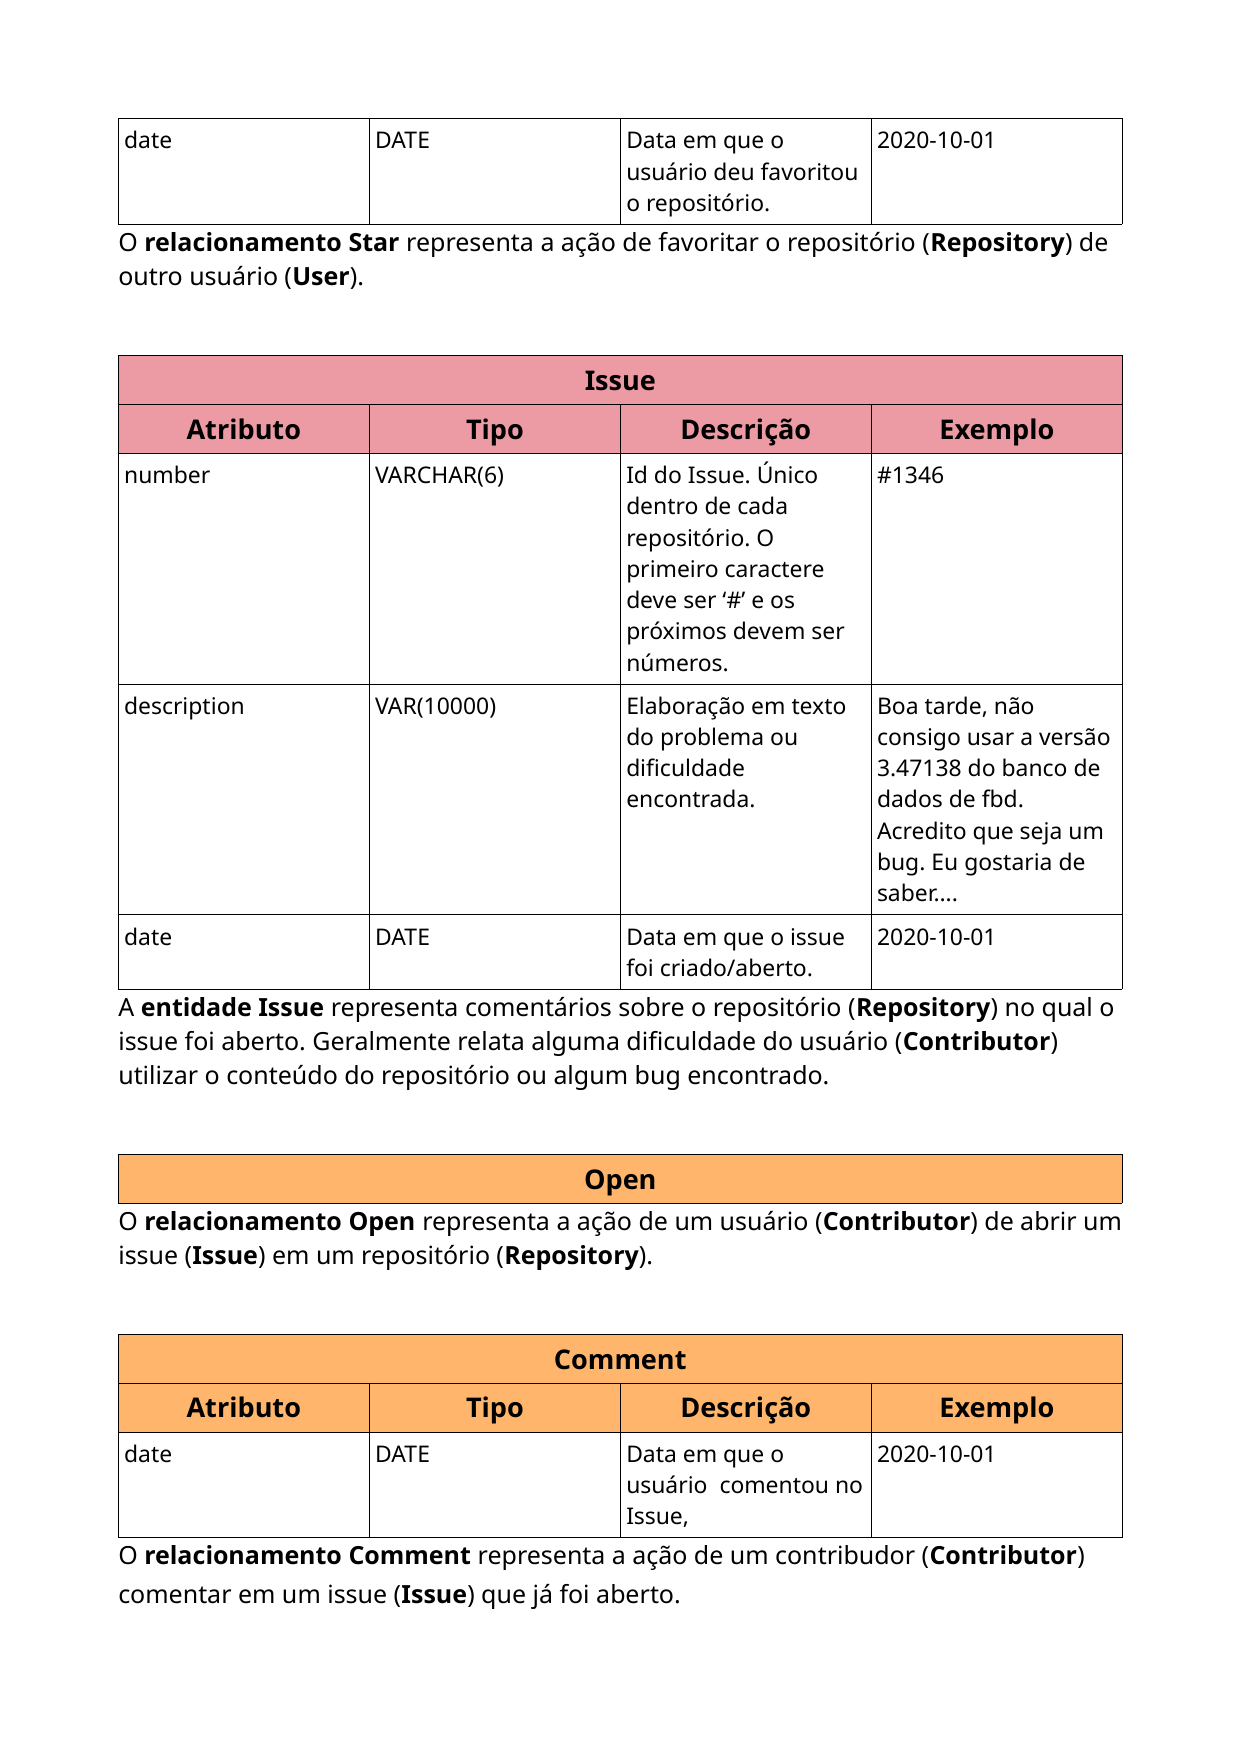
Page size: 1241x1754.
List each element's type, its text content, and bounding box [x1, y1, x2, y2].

table_cell date [119, 1433, 369, 1537]
table_cell Tipo [370, 405, 620, 453]
table_cell Data em que o issue foi criado/aberto. [621, 915, 871, 989]
text A entidade Issue representa comentários sobre o repositório (Repository) no qual o issue foi aberto. Geralmente relata alguma dificuldade do usuário (Contributor) utilizar o conteúdo do repositório ou algum bug encontrado. [118, 990, 1122, 1091]
text O relacionamento Star representa a ação de favoritar o repositório (Repository) de outro usuário (User). [118, 225, 1122, 292]
table_cell VAR(10000) [370, 685, 620, 914]
table_cell 2020-10-01 [872, 1433, 1122, 1537]
table_cell Descrição [621, 405, 871, 453]
table_cell DATE [370, 1433, 620, 1537]
table_cell #1346 [872, 454, 1122, 683]
table_header Open [119, 1155, 1122, 1203]
table_cell Atributo [119, 1384, 369, 1432]
table_cell Exemplo [872, 1384, 1122, 1432]
table_cell Boa tarde, não consigo usar a versão 3.47138 do banco de dados de fbd. Acredito que seja um bug. Eu gostaria de saber…. [872, 685, 1122, 914]
table_cell number [119, 454, 369, 683]
table_cell date [119, 915, 369, 989]
table_cell Tipo [370, 1384, 620, 1432]
table_cell Descrição [621, 1384, 871, 1432]
table_cell Id do Issue. Único dentro de cada repositório. O primeiro caractere deve ser ‘#’ e os próximos devem ser números. [621, 454, 871, 683]
table_cell DATE [370, 915, 620, 989]
table_cell Exemplo [872, 405, 1122, 453]
table_header Issue [119, 356, 1122, 404]
table_cell Data em que o usuário comentou no Issue, [621, 1433, 871, 1537]
table_cell Atributo [119, 405, 369, 453]
table_cell VARCHAR(6) [370, 454, 620, 683]
table_cell description [119, 685, 369, 914]
table_cell Data em que o usuário deu favoritou o repositório. [621, 119, 871, 224]
table_cell date [119, 119, 369, 224]
table_cell 2020-10-01 [872, 119, 1122, 224]
table_cell 2020-10-01 [872, 915, 1122, 989]
table_cell DATE [370, 119, 620, 224]
table_cell Elaboração em texto do problema ou dificuldade encontrada. [621, 685, 871, 914]
table_header Comment [119, 1335, 1122, 1383]
text O relacionamento Comment representa a ação de um contribudor (Contributor) comentar em um issue (Issue) que já foi aberto. [118, 1538, 1122, 1611]
text O relacionamento Open representa a ação de um usuário (Contributor) de abrir um issue (Issue) em um repositório (Repository). [118, 1204, 1122, 1271]
